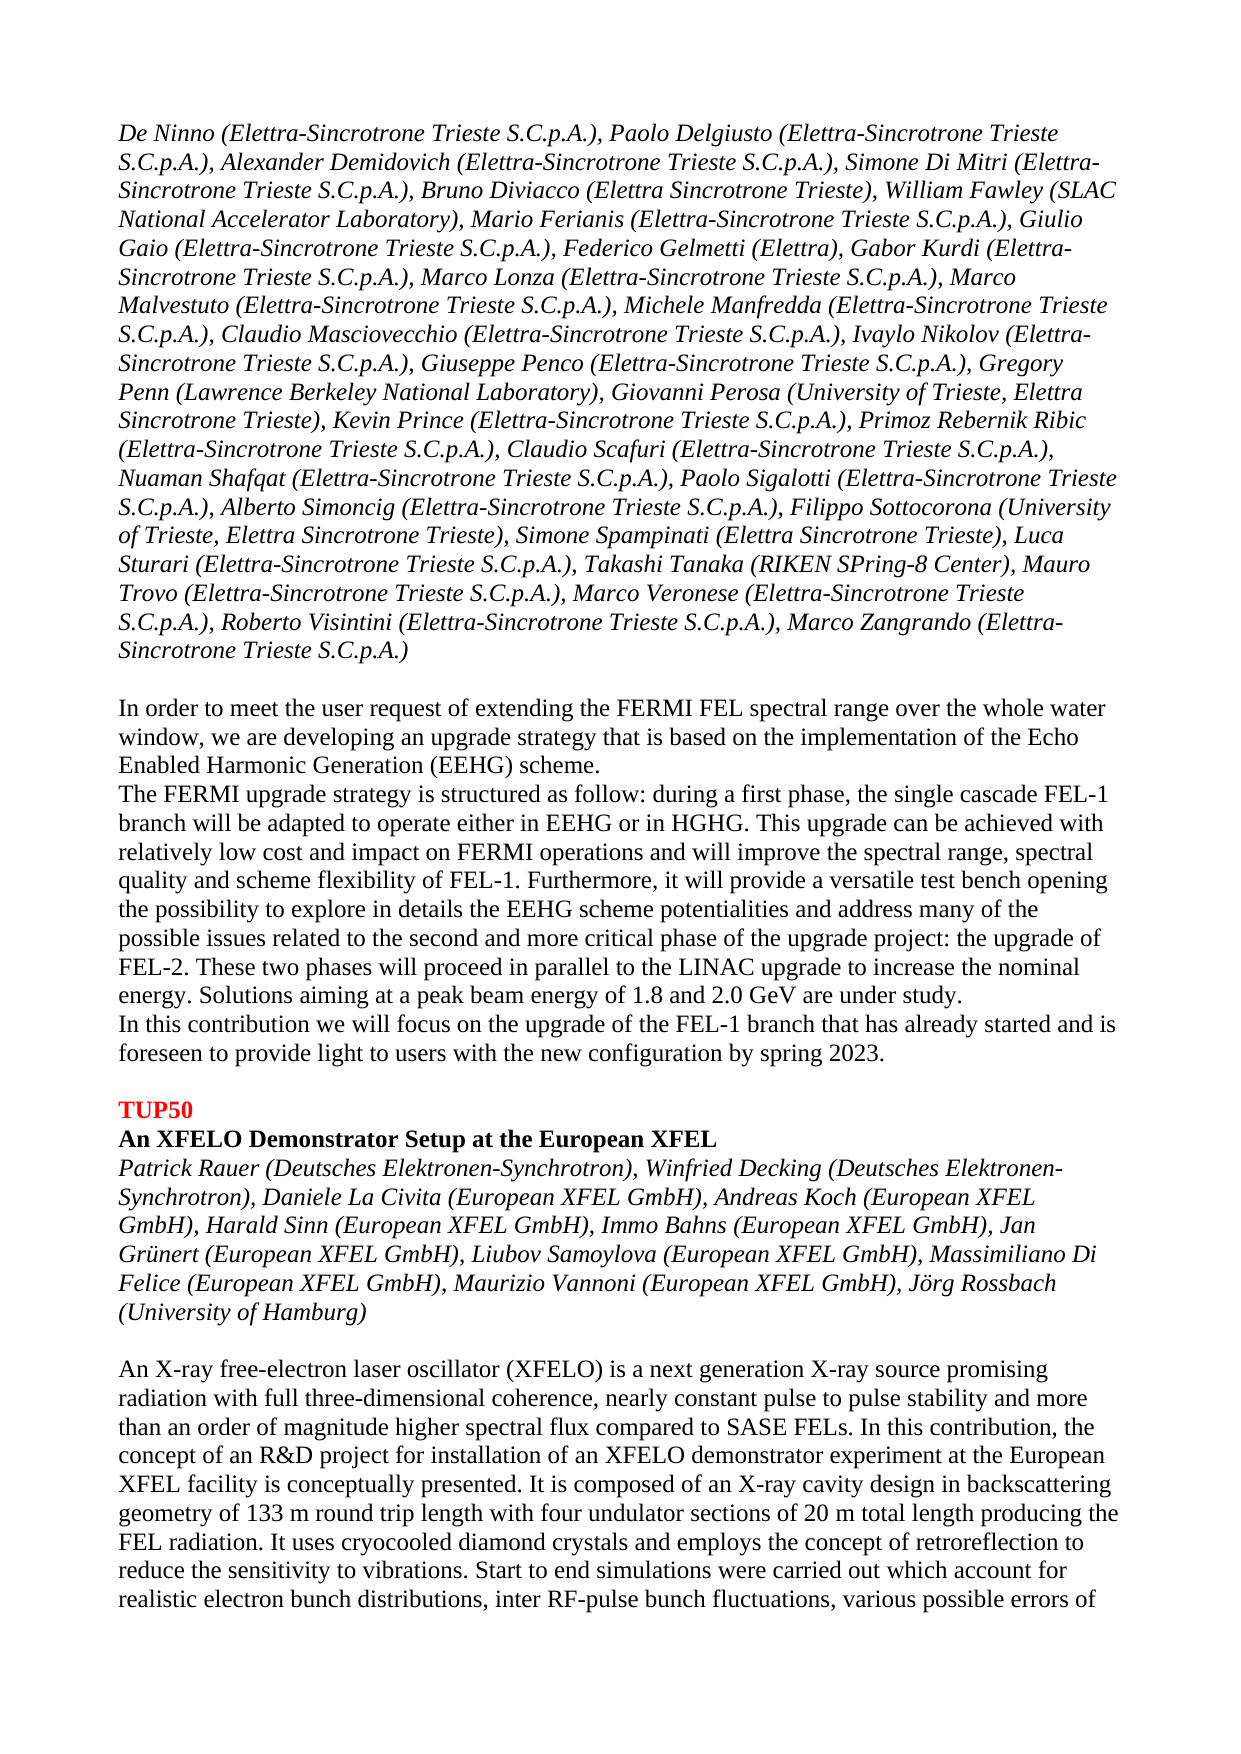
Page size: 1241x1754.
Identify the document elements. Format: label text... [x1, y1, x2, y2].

subtitle An XFELO Demonstrator Setup at the European XFEL [118, 1124, 1122, 1153]
subtitle De Ninno (Elettra-Sincrotrone Trieste S.C.p.A.), Paolo Delgiusto (Elettra-Sincrotrone Trieste S.C.p.A.), Alexander Demidovich (Elettra-Sincrotrone Trieste S.C.p.A.), Simone Di Mitri (Elettra-Sincrotrone Trieste S.C.p.A.), Bruno Diviacco (Elettra Sincrotrone Trieste), William Fawley (SLAC National Accelerator Laboratory), Mario Ferianis (Elettra-Sincrotrone Trieste S.C.p.A.), Giulio Gaio (Elettra-Sincrotrone Trieste S.C.p.A.), Federico Gelmetti (Elettra), Gabor Kurdi (Elettra-Sincrotrone Trieste S.C.p.A.), Marco Lonza (Elettra-Sincrotrone Trieste S.C.p.A.), Marco Malvestuto (Elettra-Sincrotrone Trieste S.C.p.A.), Michele Manfredda (Elettra-Sincrotrone Trieste S.C.p.A.), Claudio Masciovecchio (Elettra-Sincrotrone Trieste S.C.p.A.), Ivaylo Nikolov (Elettra-Sincrotrone Trieste S.C.p.A.), Giuseppe Penco (Elettra-Sincrotrone Trieste S.C.p.A.), Gregory Penn (Lawrence Berkeley National Laboratory), Giovanni Perosa (University of Trieste, Elettra Sincrotrone Trieste), Kevin Prince (Elettra-Sincrotrone Trieste S.C.p.A.), Primoz Rebernik Ribic (Elettra-Sincrotrone Trieste S.C.p.A.), Claudio Scafuri (Elettra-Sincrotrone Trieste S.C.p.A.), Nuaman Shafqat (Elettra-Sincrotrone Trieste S.C.p.A.), Paolo Sigalotti (Elettra-Sincrotrone Trieste S.C.p.A.), Alberto Simoncig (Elettra-Sincrotrone Trieste S.C.p.A.), Filippo Sottocorona (University of Trieste, Elettra Sincrotrone Trieste), Simone Spampinati (Elettra Sincrotrone Trieste), Luca Sturari (Elettra-Sincrotrone Trieste S.C.p.A.), Takashi Tanaka (RIKEN SPring-8 Center), Mauro Trovo (Elettra-Sincrotrone Trieste S.C.p.A.), Marco Veronese (Elettra-Sincrotrone Trieste S.C.p.A.), Roberto Visintini (Elettra-Sincrotrone Trieste S.C.p.A.), Marco Zangrando (Elettra-Sincrotrone Trieste S.C.p.A.) [118, 118, 1122, 664]
subtitle TUP50 [118, 1096, 1122, 1124]
text An X-ray free-electron laser oscillator (XFELO) is a next generation X-ray source promising radiation with full three-dimensional coherence, nearly constant pulse to pulse stability and more than an order of magnitude higher spectral flux compared to SASE FELs. In this contribution, the concept of an R&D project for installation of an XFELO demonstrator experiment at the European XFEL facility is conceptually presented. It is composed of an X-ray cavity design in backscattering geometry of 133 m round trip length with four undulator sections of 20 m total length producing the FEL radiation. It uses cryocooled diamond crystals and employs the concept of retroreflection to reduce the sensitivity to vibrations. Start to end simulations were carried out which account for realistic electron bunch distributions, inter RF-pulse bunch fluctuations, various possible errors of [118, 1354, 1122, 1613]
text In this contribution we will focus on the upgrade of the FEL-1 branch that has already started and is foreseen to provide light to users with the new configuration by spring 2023. [118, 1009, 1122, 1067]
text The FERMI upgrade strategy is structured as follow: during a first phase, the single cascade FEL-1 branch will be adapted to operate either in EEHG or in HGHG. This upgrade can be achieved with relatively low cost and impact on FERMI operations and will improve the spectral range, spectral quality and scheme flexibility of FEL-1. Furthermore, it will provide a versatile test bench opening the possibility to explore in details the EEHG scheme potentialities and address many of the possible issues related to the second and more critical phase of the upgrade project: the upgrade of FEL-2. These two phases will proceed in parallel to the LINAC upgrade to increase the nominal energy. Solutions aiming at a peak beam energy of 1.8 and 2.0 GeV are under study. [118, 779, 1122, 1009]
text In order to meet the user request of extending the FERMI FEL spectral range over the whole water window, we are developing an upgrade strategy that is based on the implementation of the Echo Enabled Harmonic Generation (EEHG) scheme. [118, 693, 1122, 779]
subtitle Patrick Rauer (Deutsches Elektronen-Synchrotron), Winfried Decking (Deutsches Elektronen-Synchrotron), Daniele La Civita (European XFEL GmbH), Andreas Koch (European XFEL GmbH), Harald Sinn (European XFEL GmbH), Immo Bahns (European XFEL GmbH), Jan Grünert (European XFEL GmbH), Liubov Samoylova (European XFEL GmbH), Massimiliano Di Felice (European XFEL GmbH), Maurizio Vannoni (European XFEL GmbH), Jörg Rossbach (University of Hamburg) [118, 1153, 1122, 1326]
